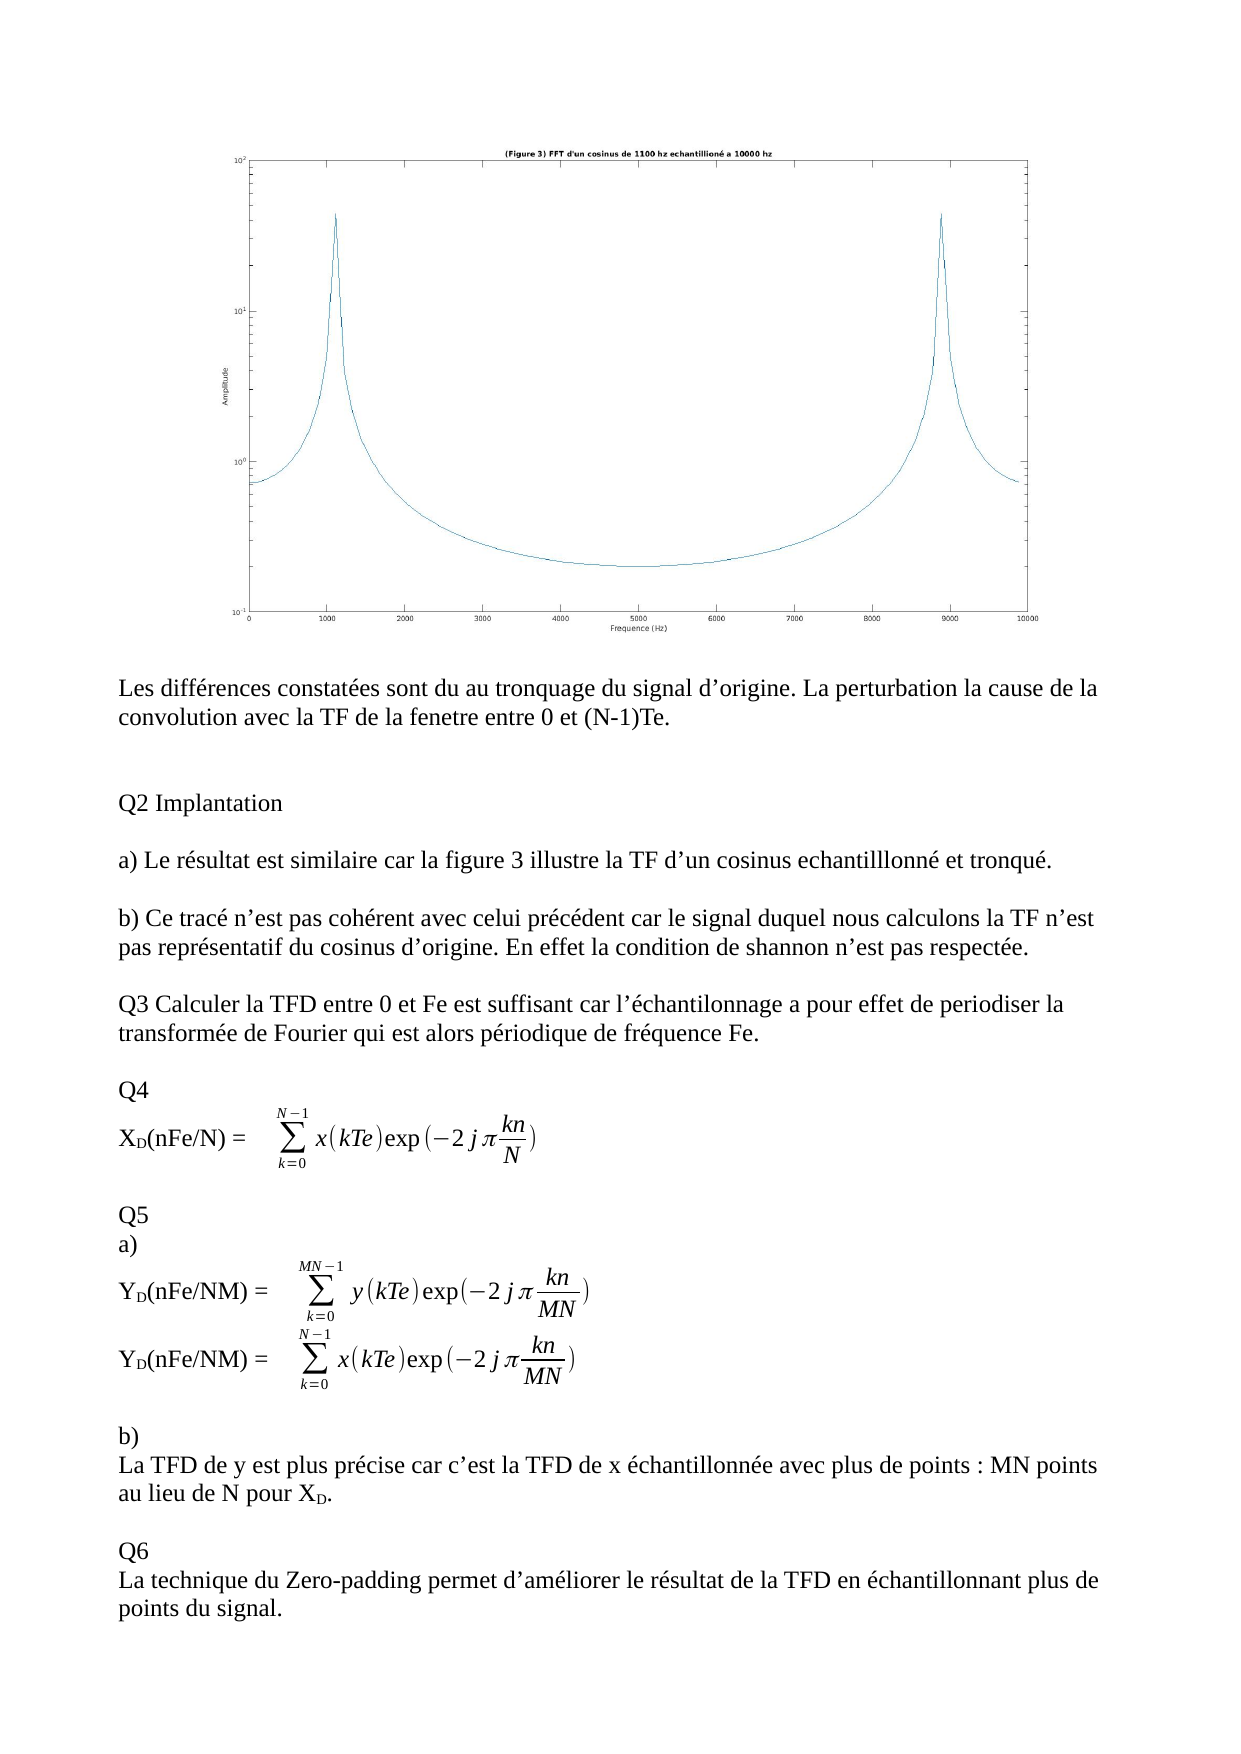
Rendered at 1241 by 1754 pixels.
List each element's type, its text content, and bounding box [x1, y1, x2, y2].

text Q2 Implantation [118, 788, 1122, 817]
text Q3 Calculer la TFD entre 0 et Fe est suffisant car l’échantilonnage a pour effet de periodiser la transformée de Fourier qui est alors périodique de fréquence Fe. [118, 989, 1122, 1047]
text Q5 [118, 1200, 1122, 1229]
picture [118, 118, 1123, 673]
text YD(nFe/NM) = [118, 1258, 1122, 1325]
text a) [118, 1229, 1122, 1258]
text b) [118, 1421, 1122, 1450]
text Q4 [118, 1075, 1122, 1104]
text YD(nFe/NM) = [118, 1325, 1122, 1392]
text Q6 [118, 1536, 1122, 1565]
text La technique du Zero-padding permet d’améliorer le résultat de la TFD en échantillonnant plus de points du signal. [118, 1565, 1122, 1622]
text b) Ce tracé n’est pas cohérent avec celui précédent car le signal duquel nous calculons la TF n’est pas représentatif du cosinus d’origine. En effet la condition de shannon n’est pas respectée. [118, 903, 1122, 960]
text La TFD de y est plus précise car c’est la TFD de x échantillonnée avec plus de points : MN points au lieu de N pour XD. [118, 1450, 1122, 1507]
text Les différences constatées sont du au tronquage du signal d’origine. La perturbation la cause de la convolution avec la TF de la fenetre entre 0 et (N-1)Te. [118, 673, 1122, 730]
text XD(nFe/N) = [118, 1104, 1122, 1171]
text a) Le résultat est similaire car la figure 3 illustre la TF d’un cosinus echantilllonné et tronqué. [118, 845, 1122, 874]
